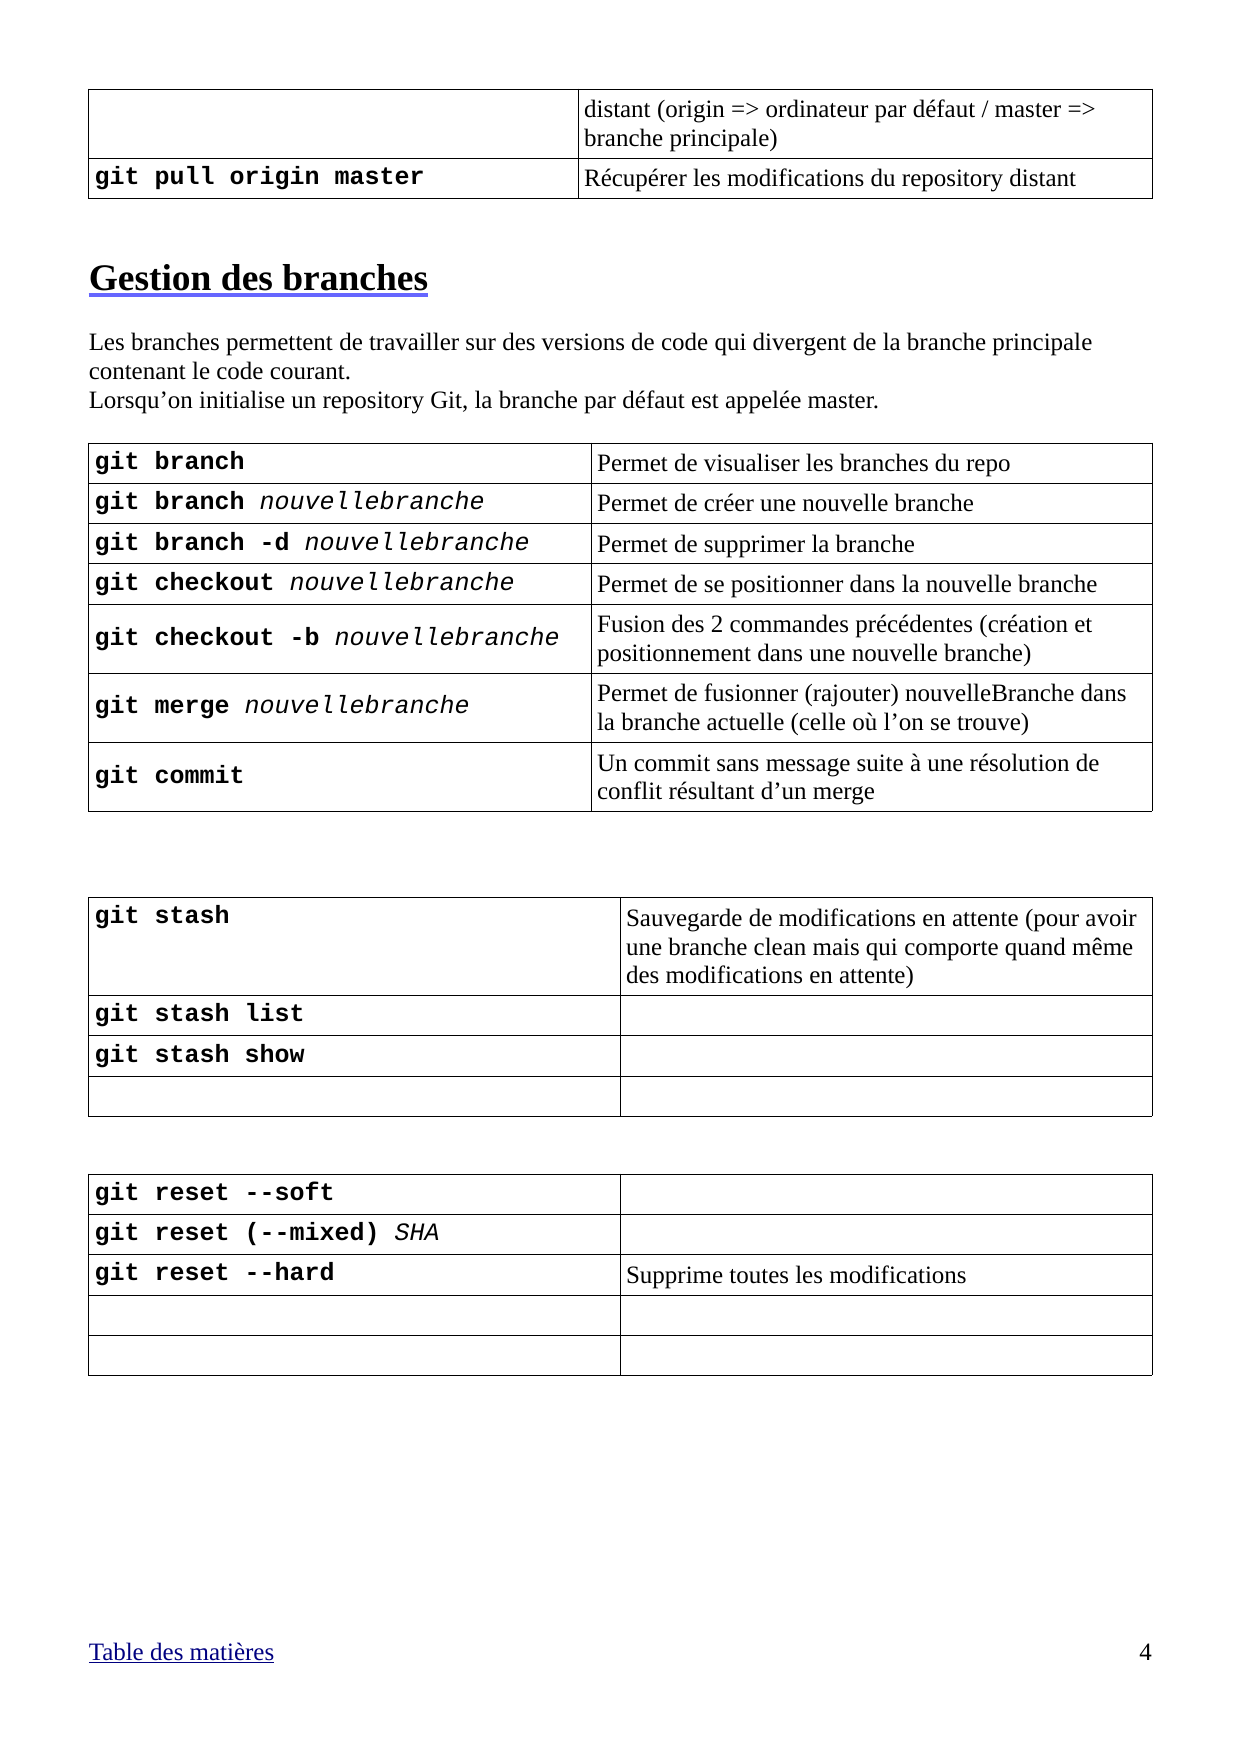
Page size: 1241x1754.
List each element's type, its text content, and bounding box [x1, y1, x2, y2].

table_cell git reset --hard [89, 1255, 620, 1294]
table_cell git commit [89, 743, 591, 811]
table_header [621, 1175, 1152, 1214]
table_cell Fusion des 2 commandes précédentes (création et positionnement dans une nouvelle branche) [592, 605, 1152, 673]
table_cell Supprime toutes les modifications [621, 1255, 1152, 1294]
table_header git branch [89, 444, 591, 483]
table_cell git stash list [89, 996, 620, 1035]
table_cell git checkout nouvellebranche [89, 564, 591, 604]
subtitle Gestion des branches [88, 256, 1152, 299]
table_cell Récupérer les modifications du repository distant [579, 159, 1152, 198]
table_cell distant (origin => ordinateur par défaut / master => branche principale) [579, 90, 1152, 158]
table_cell Permet de se positionner dans la nouvelle branche [592, 564, 1152, 604]
table_cell git branch nouvellebranche [89, 484, 591, 523]
table_cell [89, 1296, 620, 1335]
table_cell Un commit sans message suite à une résolution de conflit résultant d’un merge [592, 743, 1152, 811]
text Les branches permettent de travailler sur des versions de code qui divergent de la branche principale contenant le code courant. [88, 327, 1152, 385]
table_cell Permet de fusionner (rajouter) nouvelleBranche dans la branche actuelle (celle où l’on se trouve) [592, 674, 1152, 742]
table_cell Permet de supprimer la branche [592, 524, 1152, 563]
table_cell [621, 1215, 1152, 1254]
table_cell [621, 1336, 1152, 1375]
table_cell git pull origin master [89, 159, 578, 198]
table_cell git branch -d nouvellebranche [89, 524, 591, 563]
table_header git stash [89, 898, 620, 995]
table_cell [89, 1077, 620, 1116]
table_cell git merge nouvellebranche [89, 674, 591, 742]
table_header Permet de visualiser les branches du repo [592, 444, 1152, 483]
table_header git reset --soft [89, 1175, 620, 1214]
table_cell [621, 1296, 1152, 1335]
table_cell [621, 1077, 1152, 1116]
table_cell [621, 1036, 1152, 1076]
table_cell Permet de créer une nouvelle branche [592, 484, 1152, 523]
table_cell git reset (--mixed) SHA [89, 1215, 620, 1254]
table_cell git stash show [89, 1036, 620, 1076]
table_cell git checkout -b nouvellebranche [89, 605, 591, 673]
text Lorsqu’on initialise un repository Git, la branche par défaut est appelée master. [88, 385, 1152, 414]
table_header Sauvegarde de modifications en attente (pour avoir une branche clean mais qui comporte quand même des modifications en attente) [621, 898, 1152, 995]
table_cell [621, 996, 1152, 1035]
table_cell [89, 90, 578, 158]
table_cell [89, 1336, 620, 1375]
